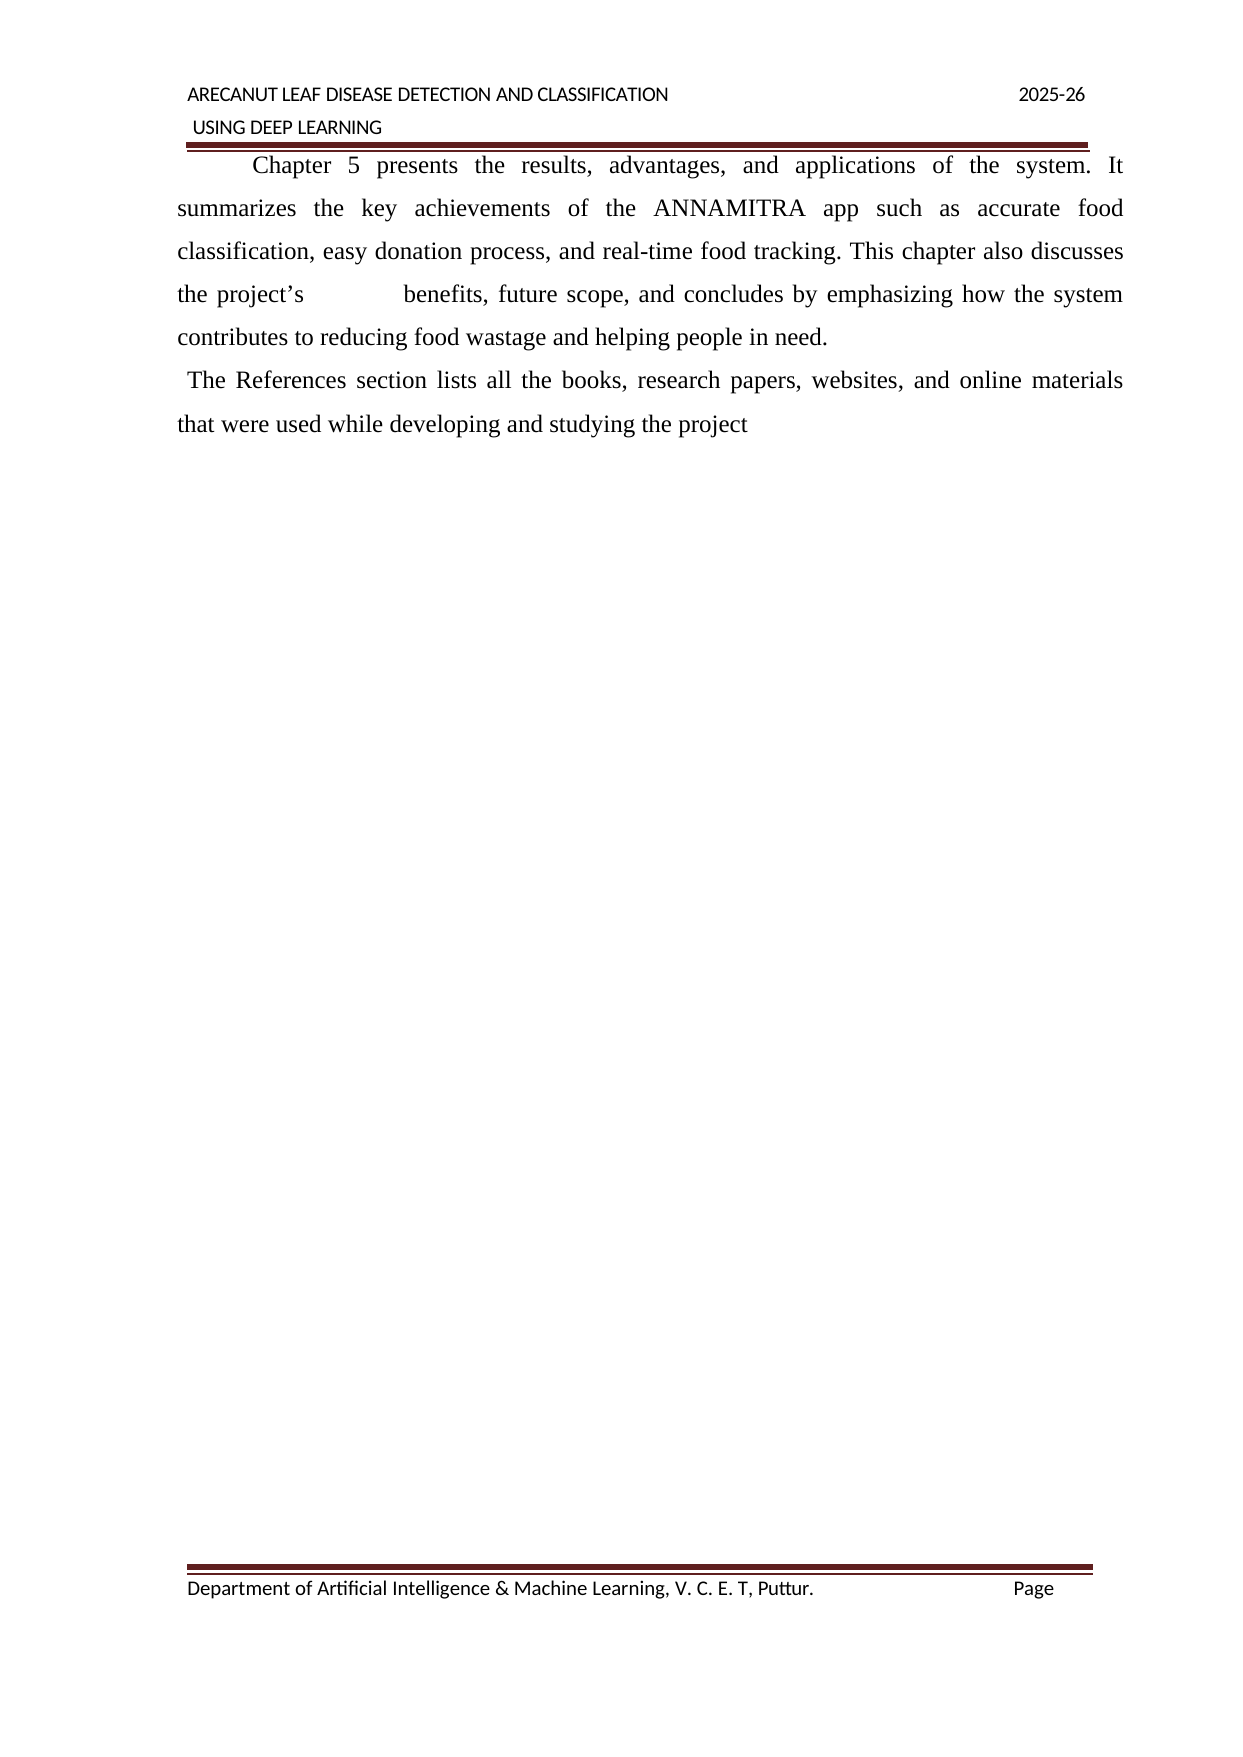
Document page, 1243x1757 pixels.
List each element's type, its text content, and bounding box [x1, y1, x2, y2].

text Chapter 5 presents the results, advantages, and applications of the system. It summarizes the key achievements of the ANNAMITRA app such as accurate food classification, easy donation process, and real-time food tracking. This chapter also discusses the project’s benefits, future scope, and concludes by emphasizing how the system contributes to reducing food wastage and helping people in need. [177, 150, 1125, 351]
text The References section lists all the books, research papers, websites, and online materials that were used while developing and studying the project [177, 366, 1125, 437]
